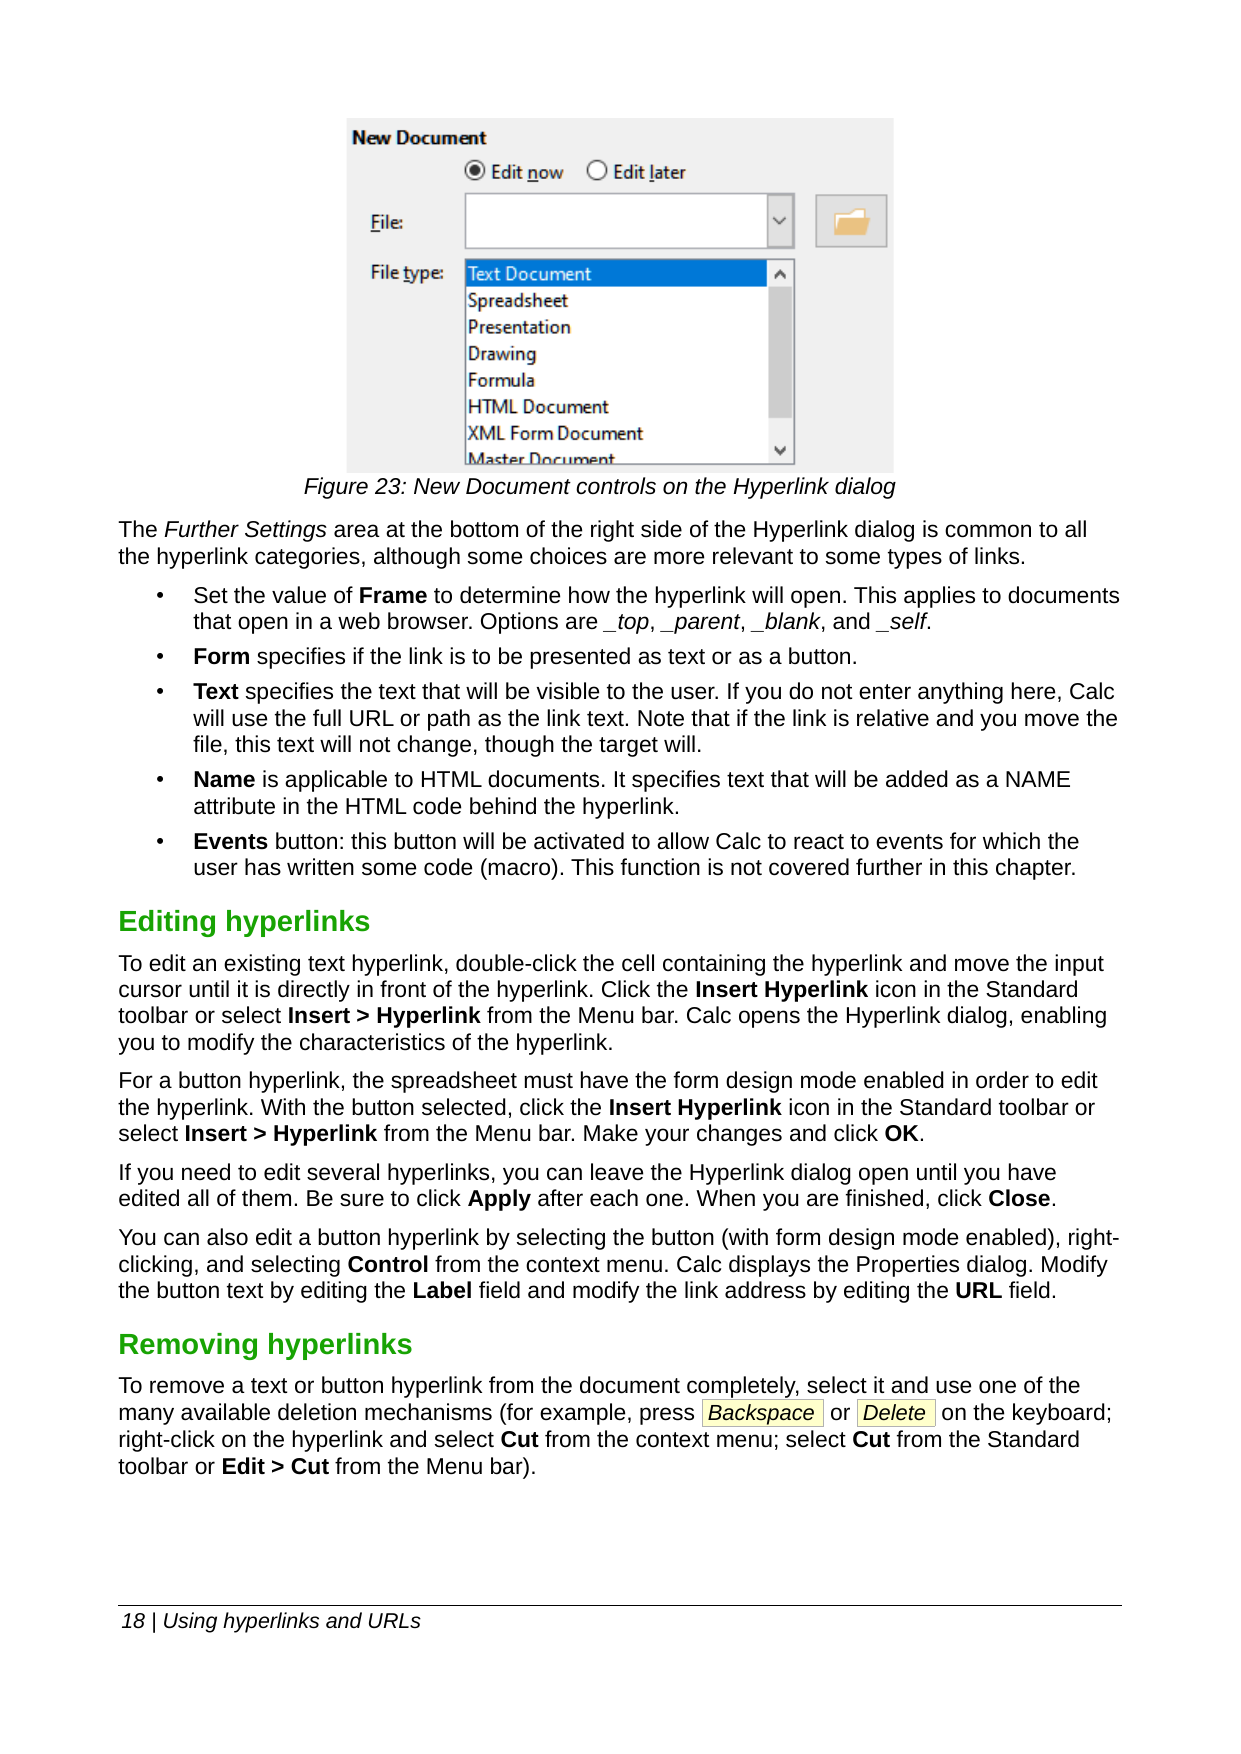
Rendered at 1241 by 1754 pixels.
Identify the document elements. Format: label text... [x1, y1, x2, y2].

list Text specifies the text that will be visible to the user. If you do not enter anything here, Calc will use the full URL or path as the link text. Note that if the link is relative and you move the file, this text will not change, though the target will. [156, 678, 1122, 757]
text To remove a text or button hyperlink from the document completely, select it and use one of the many available deletion mechanisms (for example, press Backspace or Delete on the keyboard; right-click on the hyperlink and select Cut from the context menu; select Cut from the Standard toolbar or Edit > Cut from the Menu bar). [118, 1372, 1122, 1479]
text You can also edit a button hyperlink by selecting the button (with form design mode enabled), right-clicking, and selecting Control from the context menu. Calc displays the Properties dialog. Modify the button text by editing the Label field and modify the link address by editing the URL field. [118, 1224, 1122, 1303]
subtitle Removing hyperlinks [118, 1327, 1122, 1360]
list Name is applicable to HTML documents. It specifies text that will be added as a NAME attribute in the HTML code behind the hyperlink. [156, 766, 1122, 819]
picture [346, 118, 894, 473]
subtitle Editing hyperlinks [118, 904, 1122, 938]
list Set the value of Frame to determine how the hyperlink will open. This applies to documents that open in a web browser. Options are _top, _parent, _blank, and _self. [156, 582, 1122, 634]
list Events button: this button will be activated to allow Calc to react to events for which the user has written some code (macro). This function is not covered further in this chapter. [156, 828, 1122, 881]
text Figure 23: New Document controls on the Hyperlink dialog [303, 118, 937, 499]
text To edit an existing text hyperlink, double-click the cell containing the hyperlink and move the input cursor until it is directly in front of the hyperlink. Click the Insert Hyperlink icon in the Standard toolbar or select Insert > Hyperlink from the Menu bar. Calc opens the Hyperlink dialog, enabling you to modify the characteristics of the hyperlink. [118, 949, 1122, 1055]
text If you need to edit several hyperlinks, you can leave the Hyperlink dialog open until you have edited all of them. Be sure to click Apply after each one. When you are finished, click Close. [118, 1159, 1122, 1212]
list The Further Settings area at the bottom of the right side of the Hyperlink dialog is common to all the hyperlink categories, although some choices are more relevant to some types of links. [118, 516, 1122, 569]
list Form specifies if the link is to be presented as text or as a button. [156, 643, 1122, 669]
text For a button hyperlink, the spreadsheet must have the form design mode enabled in order to edit the hyperlink. With the button selected, click the Insert Hyperlink icon in the Standard toolbar or select Insert > Hyperlink from the Menu bar. Make your changes and click OK. [118, 1067, 1122, 1146]
